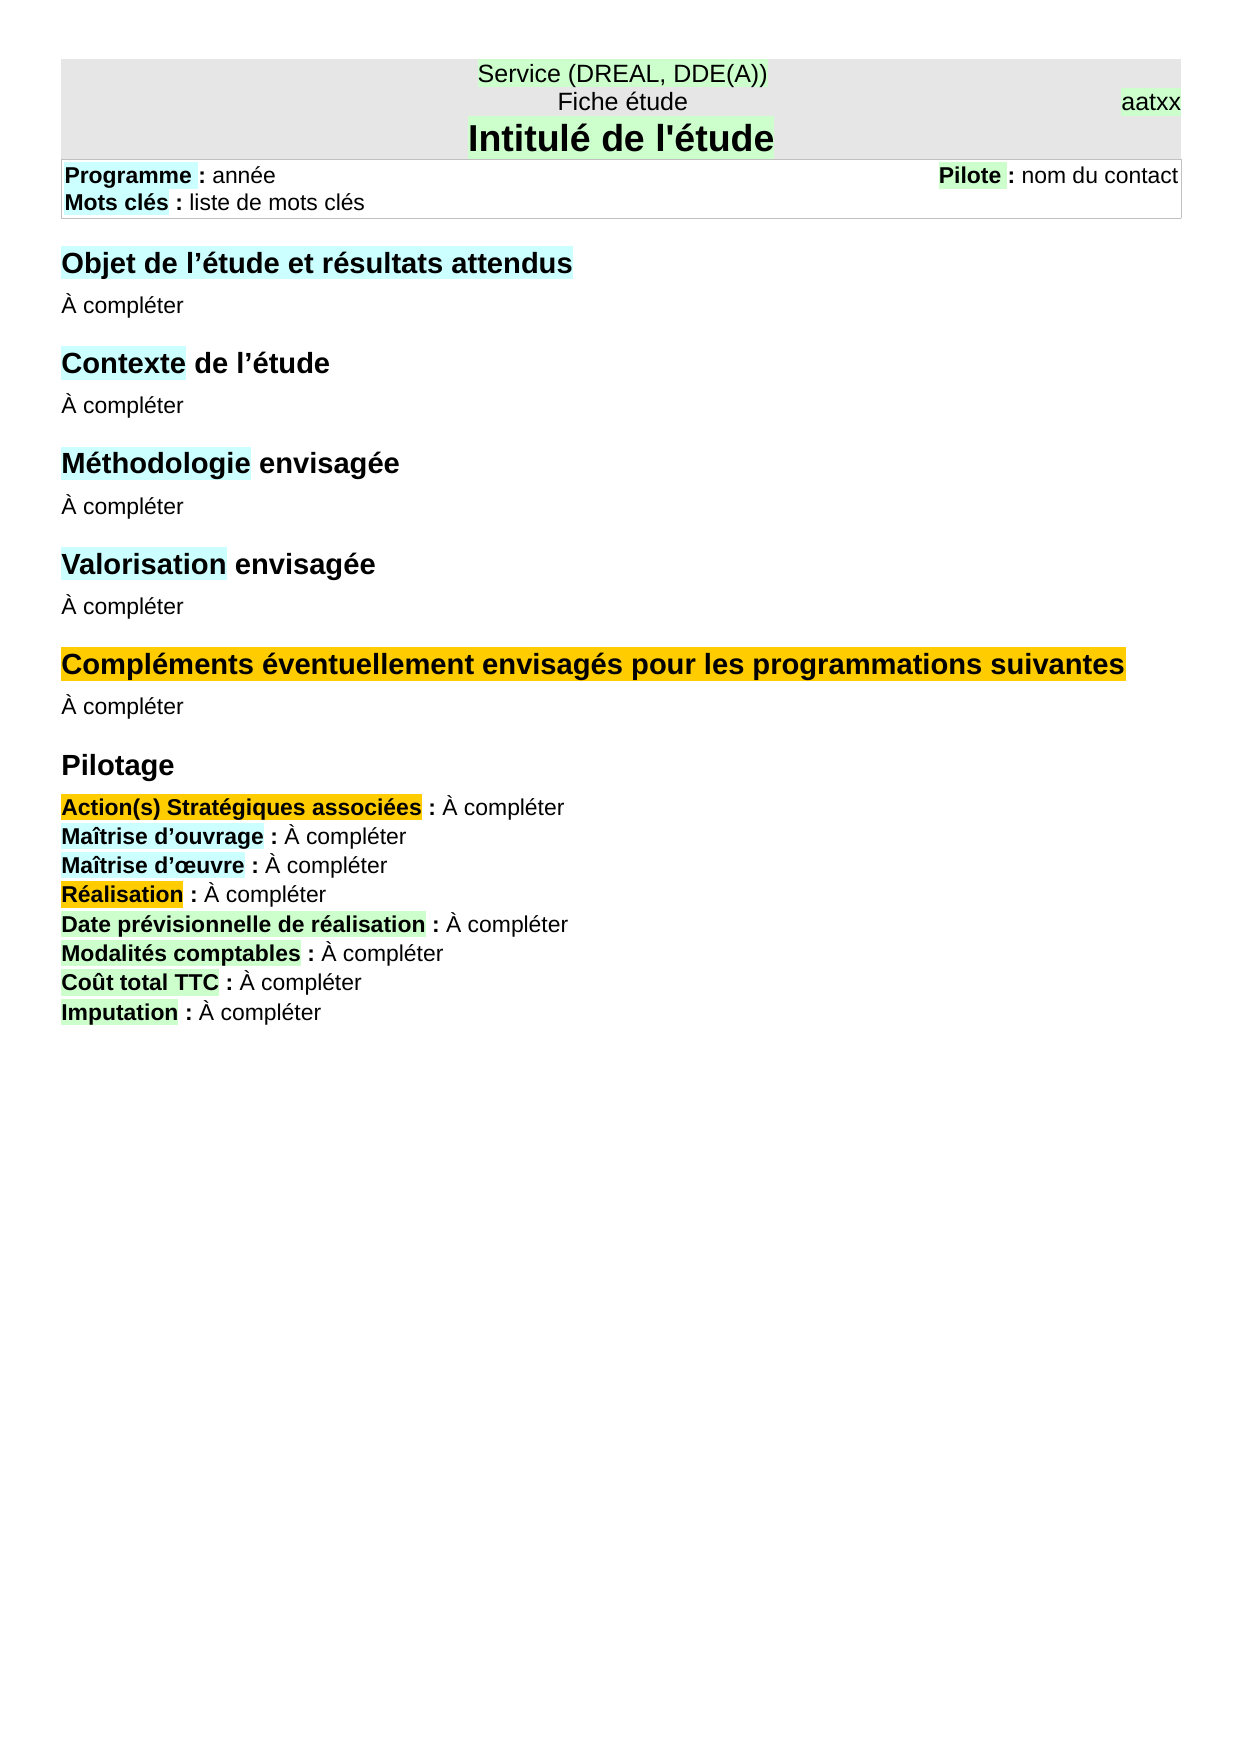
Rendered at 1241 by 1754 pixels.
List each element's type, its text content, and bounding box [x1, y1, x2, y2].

text Service (DREAL, DDE(A)) [768, 59, 1181, 87]
text Fiche étude aatxx [61, 87, 1181, 116]
text Service (DREAL, DDE(A)) [61, 59, 478, 87]
subtitle Pilotage [61, 747, 1181, 781]
text Maîtrise d’œuvre : À compléter [245, 852, 1181, 878]
text Action(s) Stratégiques associées : À compléter [61, 793, 1181, 820]
subtitle Méthodologie envisagée [251, 447, 1181, 480]
text Maîtrise d’ouvrage : À compléter [264, 823, 1181, 849]
text Date prévisionnelle de réalisation : À compléter [426, 911, 1181, 937]
text Réalisation : À compléter [183, 881, 1181, 908]
subtitle Compléments éventuellement envisagés pour les programmations suivantes [1126, 647, 1181, 681]
subtitle Objet de l’étude et résultats attendus [573, 246, 1181, 279]
text Mots clés : liste de mots clés [62, 186, 1181, 218]
text Modalités comptables : À compléter [301, 940, 1181, 966]
text À compléter [61, 292, 1181, 318]
text Imputation : À compléter [61, 998, 1181, 1025]
text Programme : année Pilote : nom du contact [62, 160, 1181, 186]
text À compléter [61, 392, 1181, 419]
subtitle Intitulé de l'étude [61, 116, 468, 159]
subtitle Valorisation envisagée [227, 547, 1181, 580]
subtitle Contexte de l’étude [186, 346, 1181, 380]
subtitle Intitulé de l'étude [774, 116, 1181, 159]
text À compléter [61, 693, 1181, 719]
text À compléter [61, 593, 1181, 619]
text Coût total TTC : À compléter [219, 969, 1181, 996]
text À compléter [61, 493, 1181, 519]
